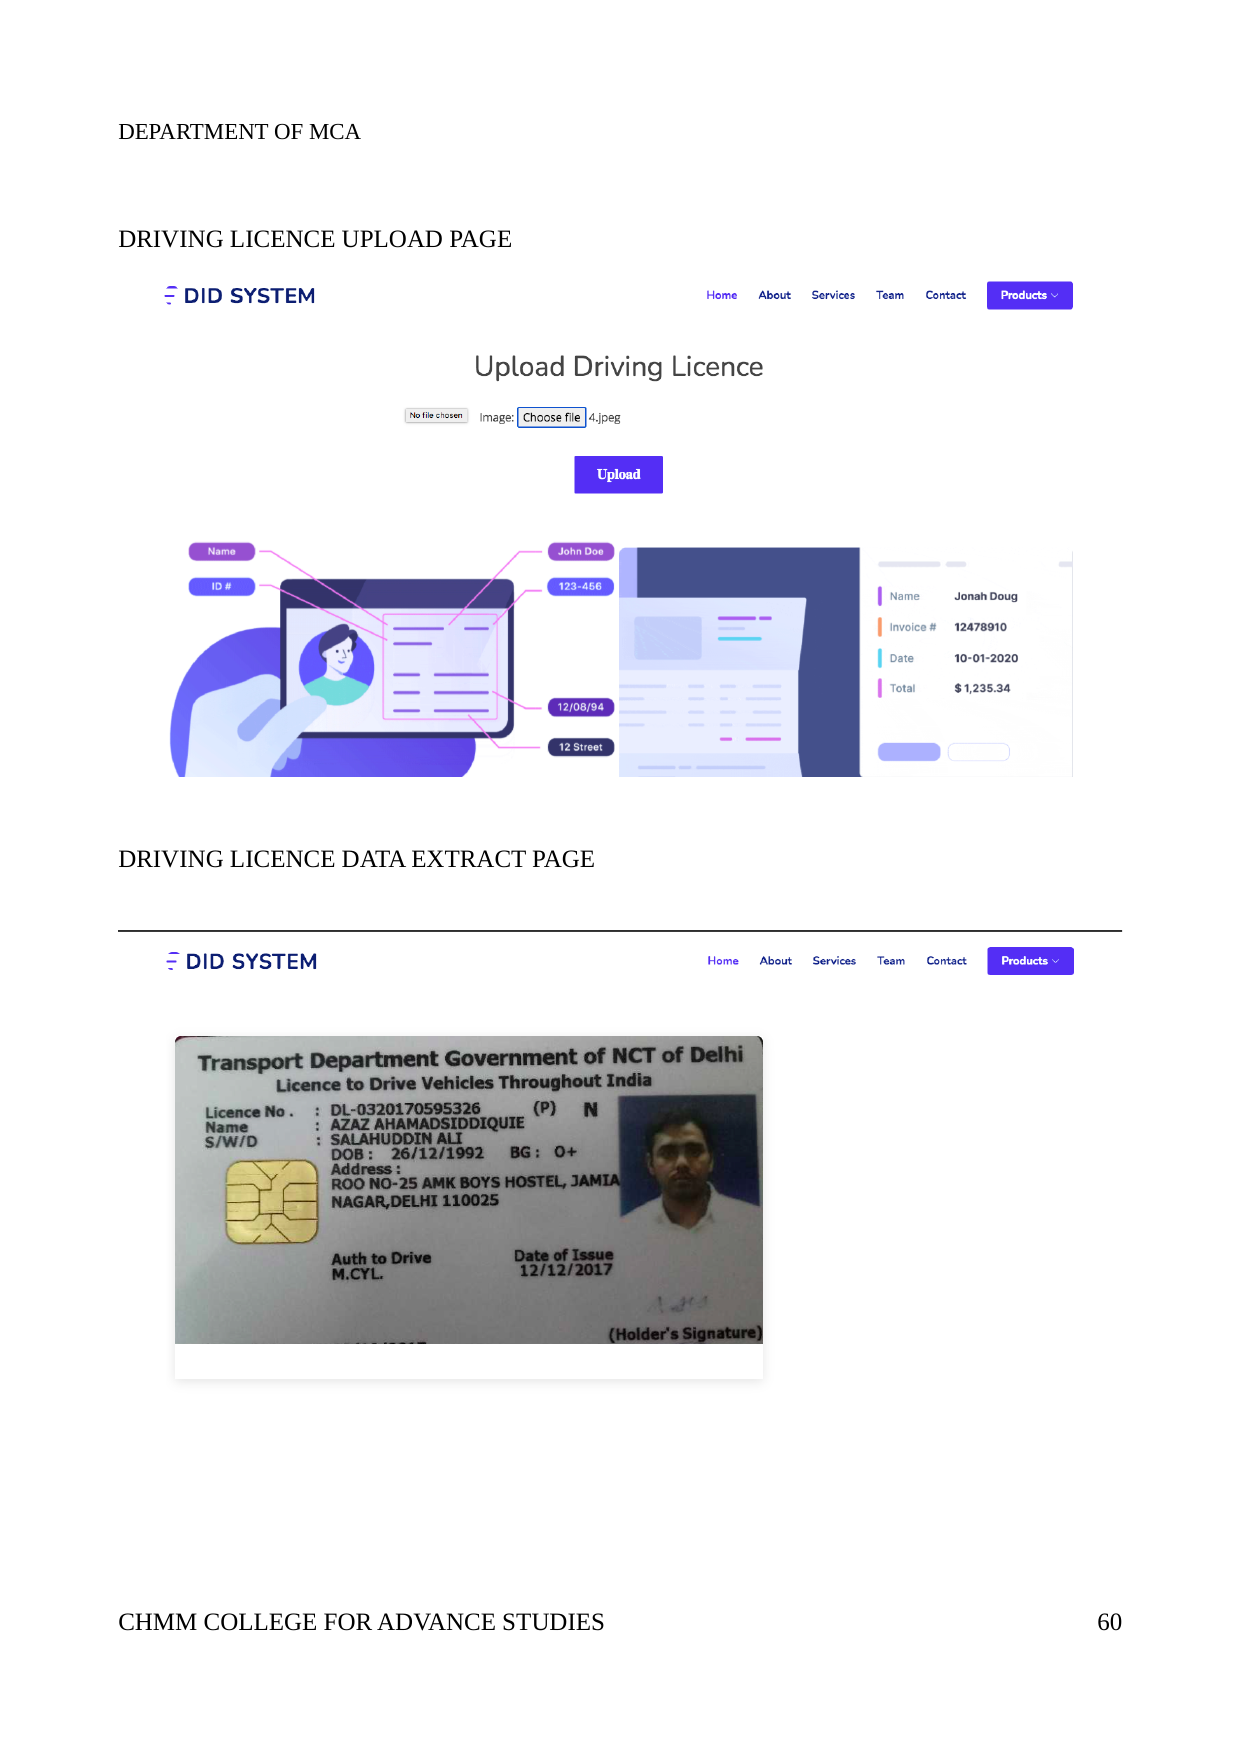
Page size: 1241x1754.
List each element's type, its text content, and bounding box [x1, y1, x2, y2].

text DRIVING LICENCE UPLOAD PAGE [118, 224, 1122, 253]
picture [118, 930, 1123, 1441]
text DRIVING LICENCE DATA EXTRACT PAGE [118, 844, 1122, 873]
picture [118, 267, 1123, 777]
